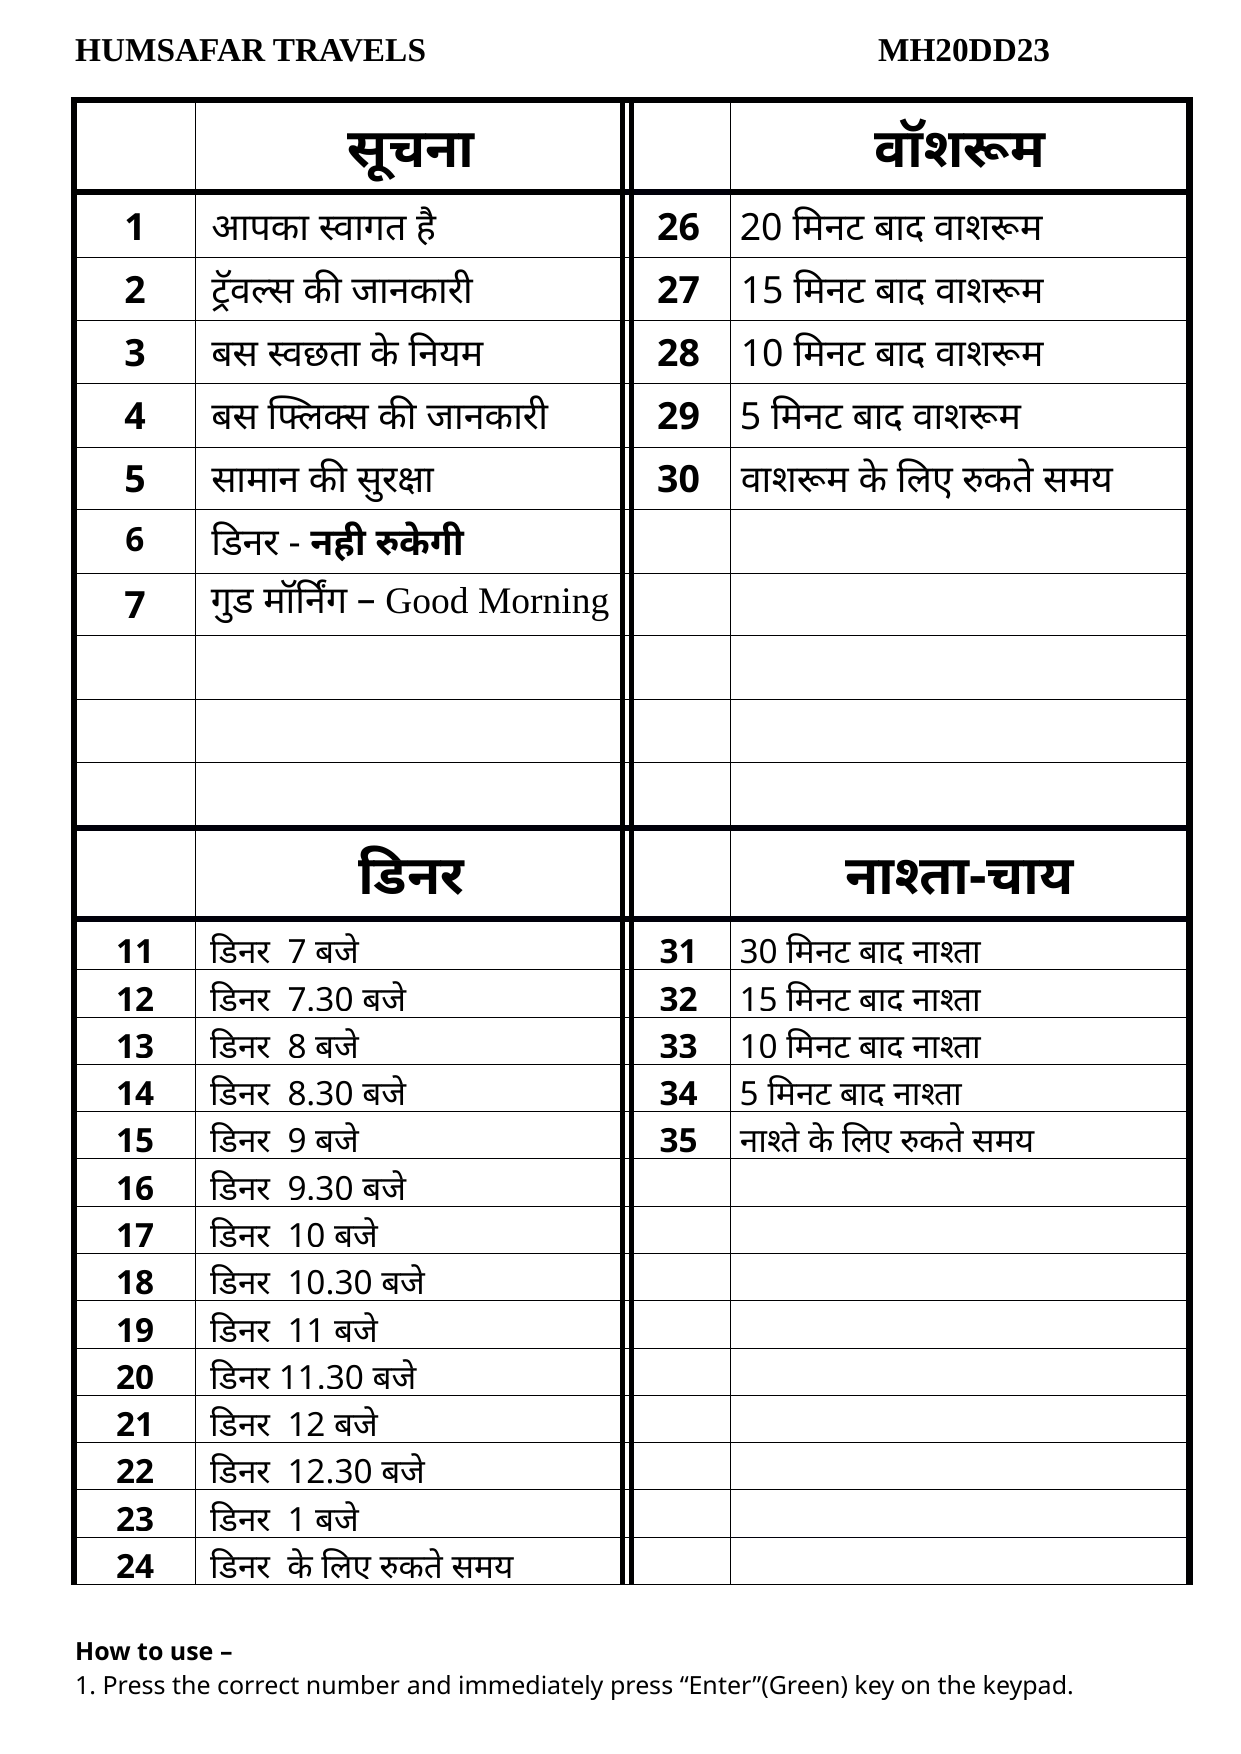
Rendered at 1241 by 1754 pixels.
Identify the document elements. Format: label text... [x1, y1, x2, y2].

table_cell [634, 1254, 730, 1300]
table_cell [634, 700, 730, 761]
table_cell 10 मिनट बाद वाशरूम [731, 321, 1186, 383]
table_cell [634, 1301, 730, 1347]
table_header [634, 103, 730, 188]
table_cell डिनर 7 बजे [196, 922, 620, 969]
table_cell [731, 1159, 1186, 1206]
table_cell [634, 1349, 730, 1395]
table_cell 5 मिनट बाद नाश्ता [731, 1065, 1186, 1111]
text 1. Press the correct number and immediately press “Enter”(Green) key on the keypad. [75, 1667, 1165, 1702]
table_cell आपका स्वागत है [196, 195, 620, 257]
table_cell 16 [77, 1159, 195, 1206]
table_cell [731, 1490, 1186, 1537]
table_cell 28 [634, 321, 730, 383]
table_cell 33 [634, 1018, 730, 1064]
table_cell डिनर 10 बजे [196, 1207, 620, 1253]
table_cell [634, 831, 730, 916]
table_cell [731, 1396, 1186, 1442]
table_cell बस स्वछता के नियम [196, 321, 620, 383]
table_cell डिनर 10.30 बजे [196, 1254, 620, 1300]
table_cell [196, 636, 620, 698]
table_cell डिनर 11.30 बजे [196, 1349, 620, 1395]
table_header [77, 103, 195, 188]
table_cell नाश्ते के लिए रुकते समय [731, 1112, 1186, 1158]
text How to use – [75, 1633, 1165, 1667]
table_cell डिनर 8 बजे [196, 1018, 620, 1064]
table_cell 20 [77, 1349, 195, 1395]
table_cell 2 [77, 258, 195, 320]
table_cell 11 [77, 922, 195, 969]
table_cell [634, 510, 730, 572]
table_cell 21 [77, 1396, 195, 1442]
table_cell डिनर 8.30 बजे [196, 1065, 620, 1111]
table_cell बस फ्लिक्स की जानकारी [196, 384, 620, 446]
table_cell ट्रॅवल्स की जानकारी [196, 258, 620, 320]
table_cell डिनर 1 बजे [196, 1490, 620, 1537]
table_cell [731, 1254, 1186, 1300]
table_cell डिनर 9.30 बजे [196, 1159, 620, 1206]
table_cell 12 [77, 970, 195, 1016]
table_cell [634, 636, 730, 698]
table_cell 20 मिनट बाद वाशरूम [731, 195, 1186, 257]
table_cell 29 [634, 384, 730, 446]
table_cell सामान की सुरक्षा [196, 448, 620, 509]
table_cell 15 [77, 1112, 195, 1158]
table_cell डिनर 11 बजे [196, 1301, 620, 1347]
table_cell [731, 1301, 1186, 1347]
table_cell [731, 1538, 1186, 1584]
table_cell 7 [77, 574, 195, 635]
table_cell [731, 510, 1186, 572]
table_cell [731, 574, 1186, 635]
table_cell [77, 763, 195, 824]
table_cell डिनर 7.30 बजे [196, 970, 620, 1016]
table_cell [634, 1490, 730, 1537]
table_cell 34 [634, 1065, 730, 1111]
table_cell 5 मिनट बाद वाशरूम [731, 384, 1186, 446]
table_cell [731, 1443, 1186, 1489]
table_cell 10 मिनट बाद नाश्ता [731, 1018, 1186, 1064]
table_cell डिनर [196, 831, 620, 916]
table_cell [634, 1207, 730, 1253]
table_cell 17 [77, 1207, 195, 1253]
table_cell गुड मॉर्निंग – Good Morning [196, 574, 620, 635]
table_cell 31 [634, 922, 730, 969]
table_cell 15 मिनट बाद वाशरूम [731, 258, 1186, 320]
table_cell 22 [77, 1443, 195, 1489]
table_cell डिनर 12 बजे [196, 1396, 620, 1442]
table_cell 15 मिनट बाद नाश्ता [731, 970, 1186, 1016]
table_cell [634, 1396, 730, 1442]
table_cell 13 [77, 1018, 195, 1064]
table_cell [77, 700, 195, 761]
table_cell 30 [634, 448, 730, 509]
table_cell [634, 574, 730, 635]
table_cell 5 [77, 448, 195, 509]
table_cell डिनर 9 बजे [196, 1112, 620, 1158]
table_cell [731, 1207, 1186, 1253]
table_cell 26 [634, 195, 730, 257]
table_cell [196, 763, 620, 824]
table_header सूचना [196, 103, 620, 188]
table_cell [196, 700, 620, 761]
table_cell [731, 763, 1186, 824]
table_cell 1 [77, 195, 195, 257]
table_cell 4 [77, 384, 195, 446]
table_cell [634, 1538, 730, 1584]
table_cell 32 [634, 970, 730, 1016]
table_cell [731, 700, 1186, 761]
table_cell [634, 763, 730, 824]
table_cell डिनर 12.30 बजे [196, 1443, 620, 1489]
table_cell वाशरूम के लिए रुकते समय [731, 448, 1186, 509]
table_cell [77, 636, 195, 698]
table_cell 27 [634, 258, 730, 320]
table_cell 19 [77, 1301, 195, 1347]
table_cell 30 मिनट बाद नाश्ता [731, 922, 1186, 969]
table_cell 6 [77, 510, 195, 572]
table_cell [731, 636, 1186, 698]
table_cell 24 [77, 1538, 195, 1584]
table_cell डिनर - नही रुकेगी [196, 510, 620, 572]
table_cell 14 [77, 1065, 195, 1111]
table_cell 18 [77, 1254, 195, 1300]
table_header वॉशरूम [731, 103, 1186, 188]
table_cell डिनर के लिए रुकते समय [196, 1538, 620, 1584]
table_cell 35 [634, 1112, 730, 1158]
table_cell [634, 1443, 730, 1489]
table_cell [731, 1349, 1186, 1395]
table_cell नाश्ता-चाय [731, 831, 1186, 916]
table_cell 3 [77, 321, 195, 383]
table_cell 23 [77, 1490, 195, 1537]
table_cell [634, 1159, 730, 1206]
table_cell [77, 831, 195, 916]
